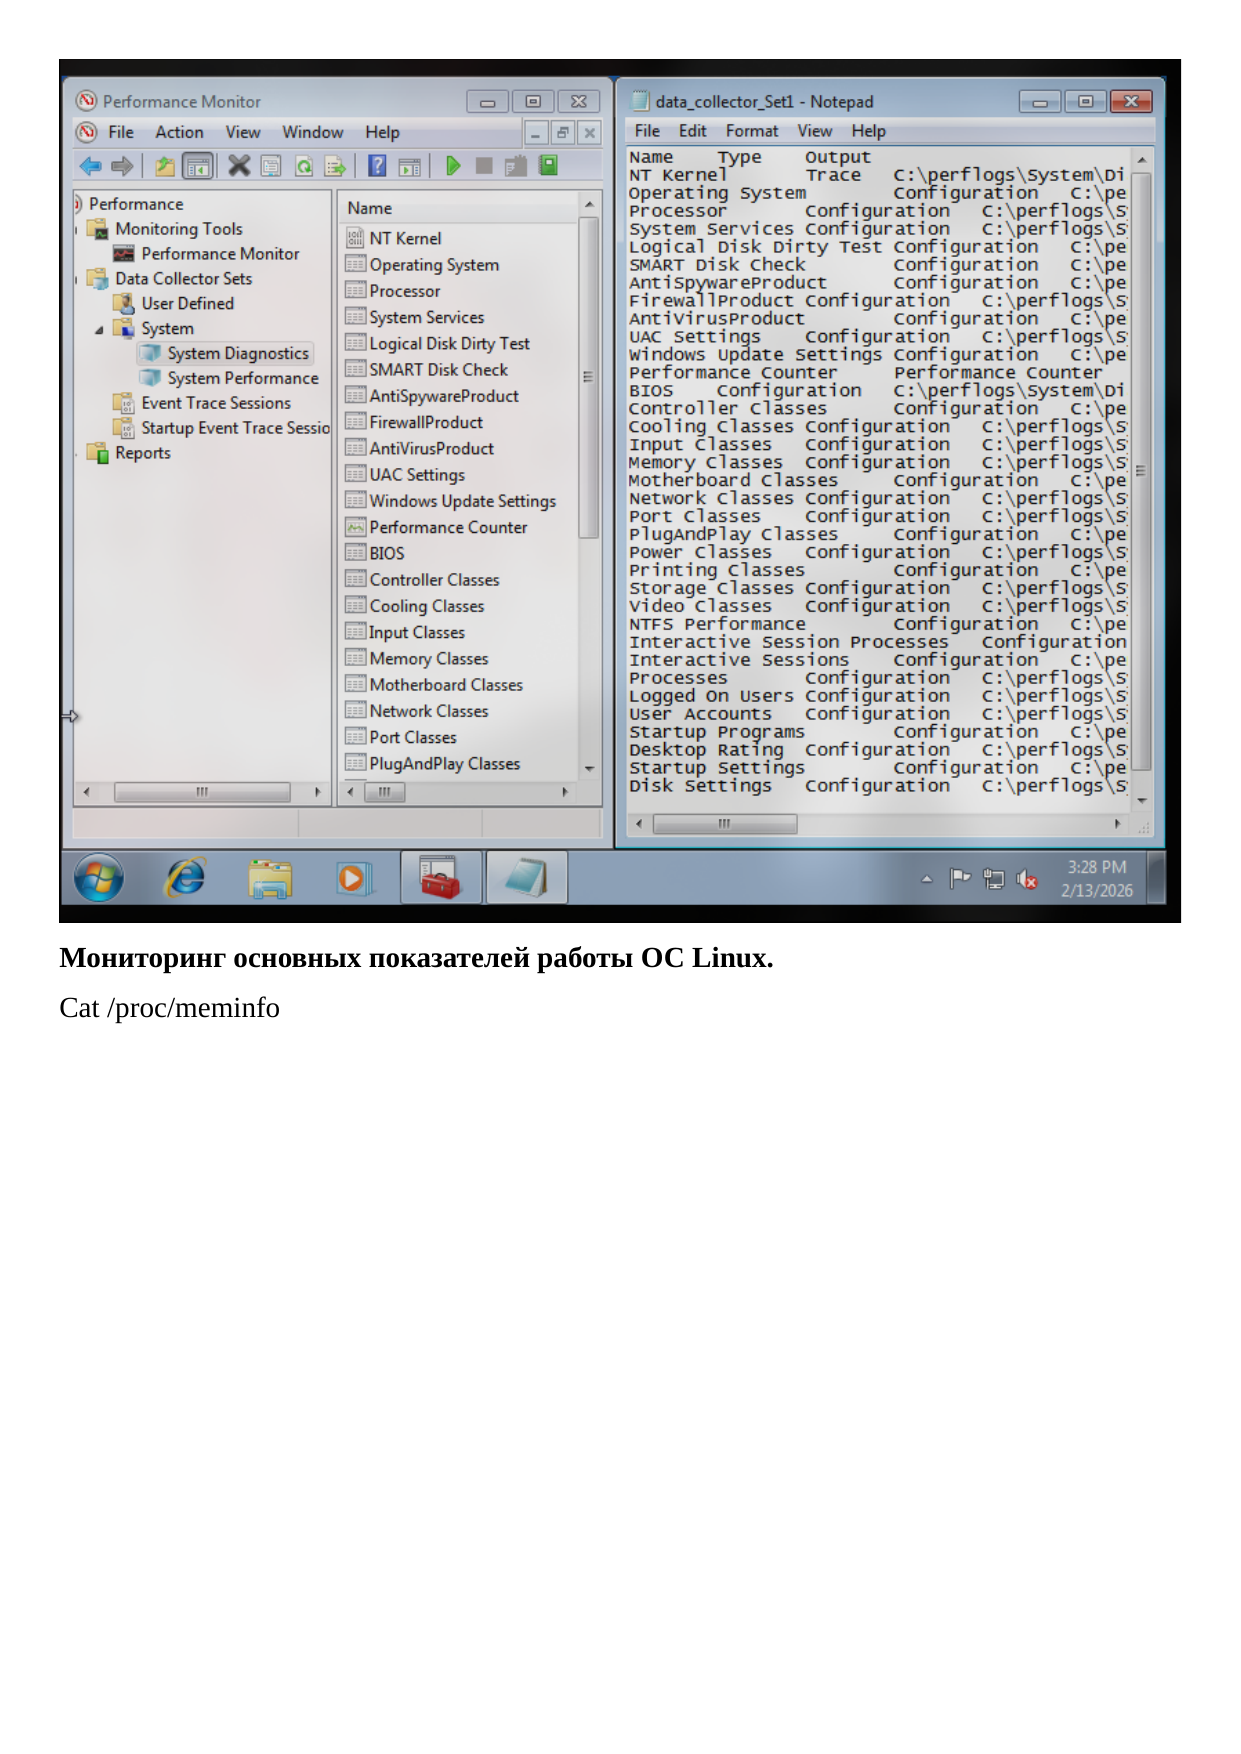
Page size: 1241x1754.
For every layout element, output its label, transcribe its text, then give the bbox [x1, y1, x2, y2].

text Мониторинг основных показателей работы ОС Linux. [59, 940, 1181, 973]
picture [59, 59, 1182, 923]
text Cat /proc/meminfo [59, 990, 1181, 1024]
